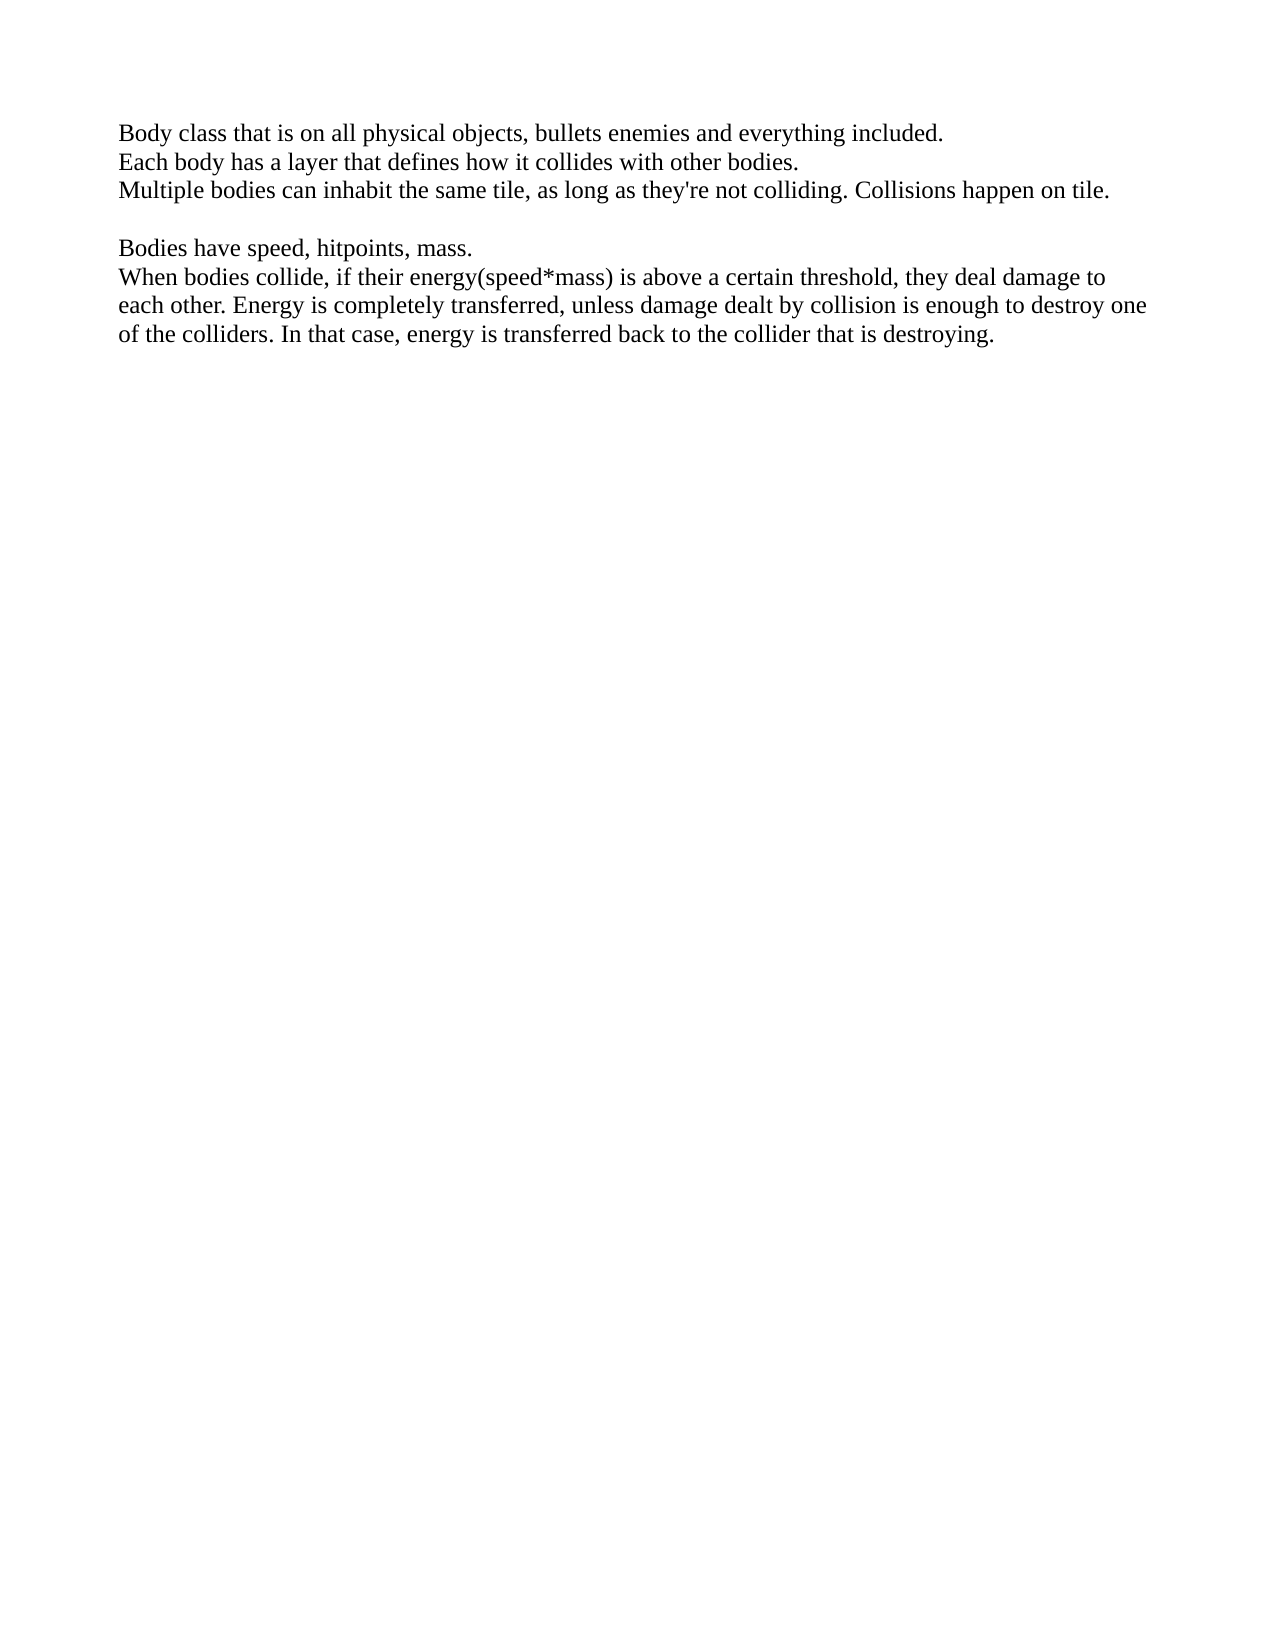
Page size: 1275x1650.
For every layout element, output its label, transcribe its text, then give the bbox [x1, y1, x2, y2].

text Bodies have speed, hitpoints, mass. [118, 233, 1157, 262]
text Each body has a layer that defines how it collides with other bodies. [118, 147, 1157, 176]
text Multiple bodies can inhabit the same tile, as long as they're not colliding. Collisions happen on tile. [118, 176, 1157, 204]
text Body class that is on all physical objects, bullets enemies and everything included. [118, 118, 1157, 147]
text When bodies collide, if their energy(speed*mass) is above a certain threshold, they deal damage to each other. Energy is completely transferred, unless damage dealt by collision is enough to destroy one of the colliders. In that case, energy is transferred back to the collider that is destroying. [118, 262, 1157, 348]
